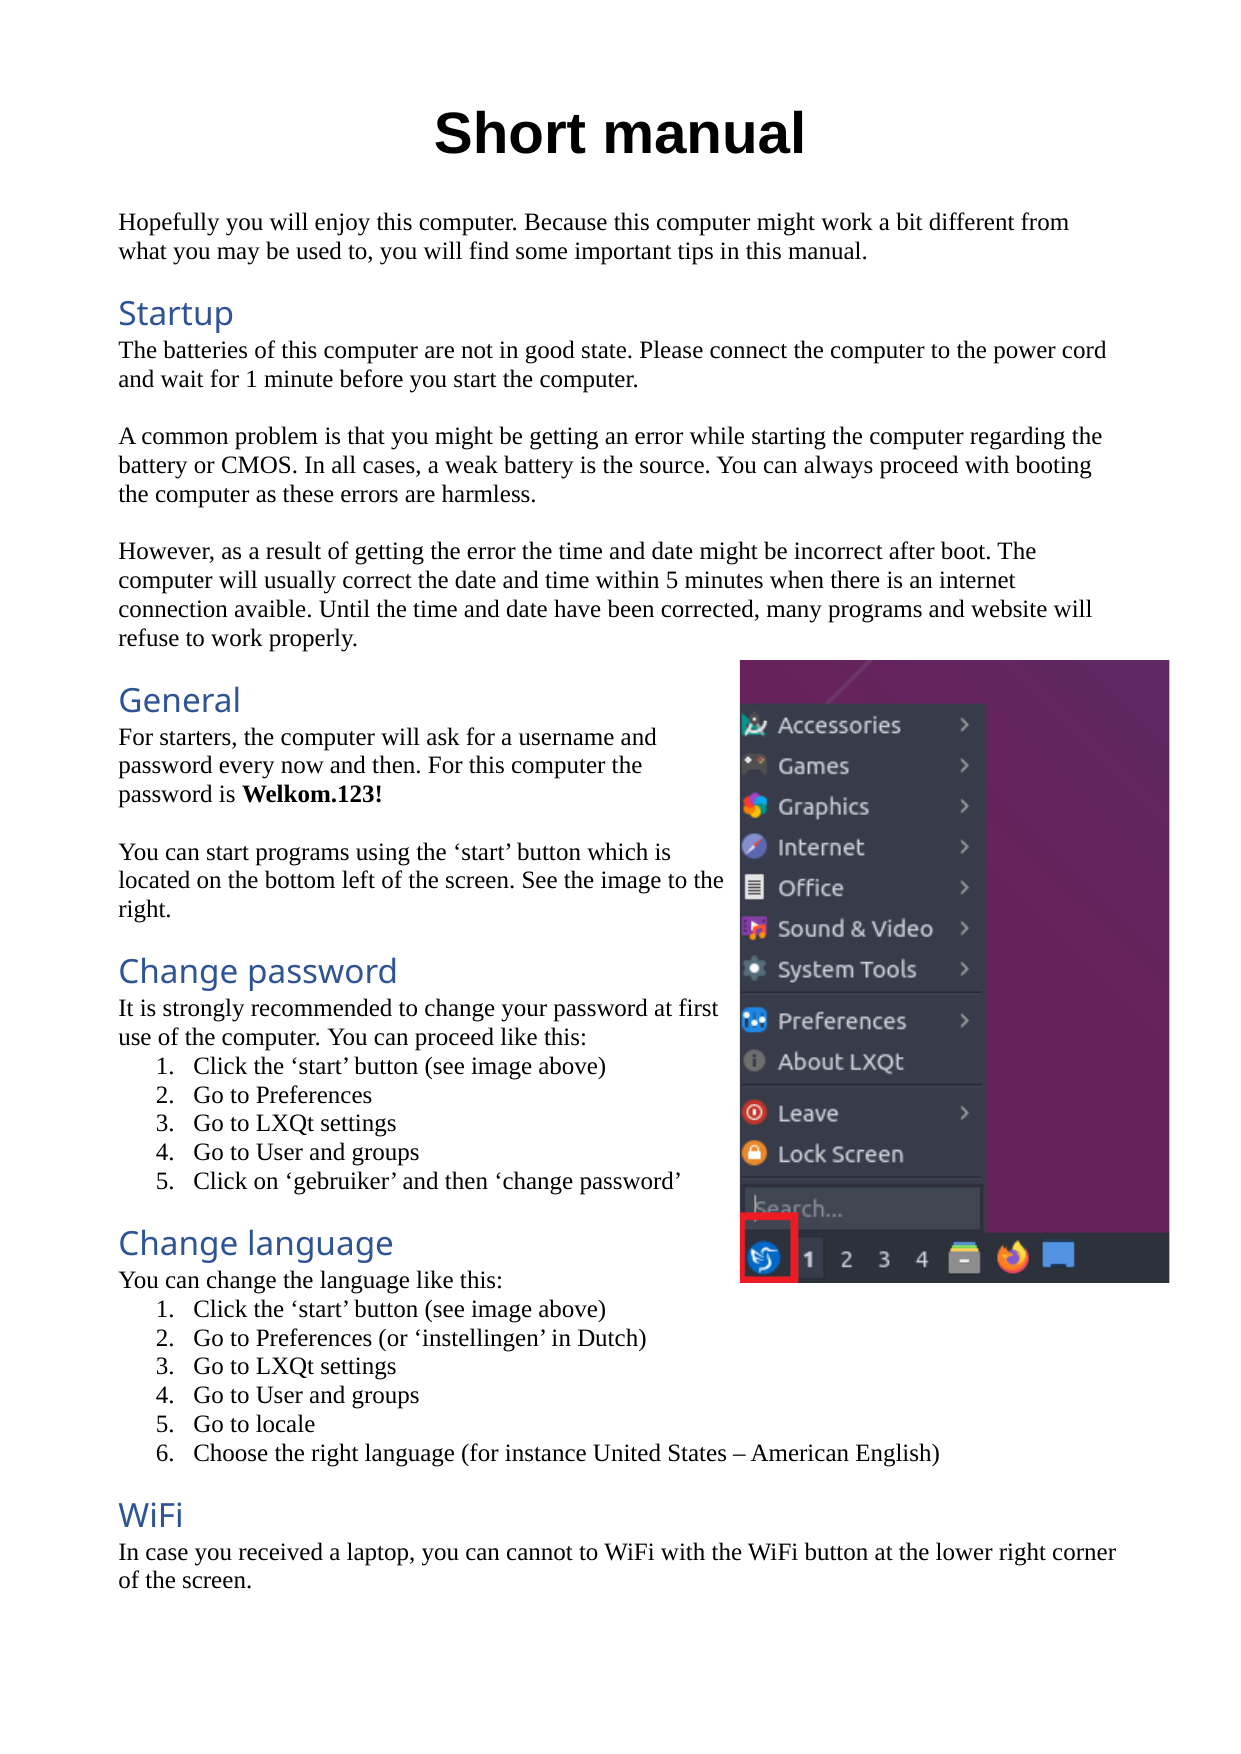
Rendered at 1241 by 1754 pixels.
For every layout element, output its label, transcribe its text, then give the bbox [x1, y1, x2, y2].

text You can start programs using the ‘start’ button which is located on the bottom left of the screen. See the image to the right. [118, 837, 739, 923]
list Click the ‘start’ button (see image above) [156, 1051, 739, 1080]
subtitle WiFi [118, 1491, 1122, 1537]
text It is strongly recommended to change your password at first use of the computer. You can proceed like this: [118, 993, 739, 1051]
list Choose the right language (for instance United States – American English) [156, 1438, 1122, 1466]
list Go to Preferences [156, 1080, 739, 1108]
subtitle Change language [118, 1220, 739, 1265]
subtitle General [118, 676, 739, 722]
text In case you received a laptop, you can cannot to WiFi with the WiFi button at the lower right corner of the screen. [118, 1537, 1122, 1594]
text However, as a result of getting the error the time and date might be incorrect after boot. The computer will usually correct the date and time within 5 minutes when there is an internet connection avaible. Until the time and date have been corrected, many programs and website will refuse to work properly. [118, 536, 1122, 651]
text Short manual [118, 99, 1122, 166]
subtitle Change password [118, 948, 739, 993]
text Hopefully you will enjoy this computer. Because this computer might work a bit different from what you may be used to, you will find some important tips in this manual. [118, 207, 1122, 265]
list Go to User and groups [156, 1137, 739, 1166]
list Go to LXQt settings [156, 1351, 1122, 1380]
text The batteries of this computer are not in good state. Please connect the computer to the power cord and wait for 1 minute before you start the computer. [118, 335, 1122, 393]
text A common problem is that you might be getting an error while starting the computer regarding the battery or CMOS. In all cases, a weak battery is the source. You can always proceed with booting the computer as these errors are harmless. [118, 421, 1122, 508]
list Go to locale [156, 1409, 1122, 1438]
list Click on ‘gebruiker’ and then ‘change password’ [156, 1166, 739, 1195]
text You can change the language like this: [118, 1265, 1122, 1294]
subtitle Startup [118, 290, 1122, 335]
text For starters, the computer will ask for a username and password every now and then. For this computer the password is Welkom.123! [118, 722, 739, 808]
list Go to LXQt settings [156, 1108, 739, 1137]
list Go to User and groups [156, 1380, 1122, 1409]
list Go to Preferences (or ‘instellingen’ in Dutch) [156, 1323, 1122, 1351]
list Click the ‘start’ button (see image above) [156, 1294, 1122, 1323]
